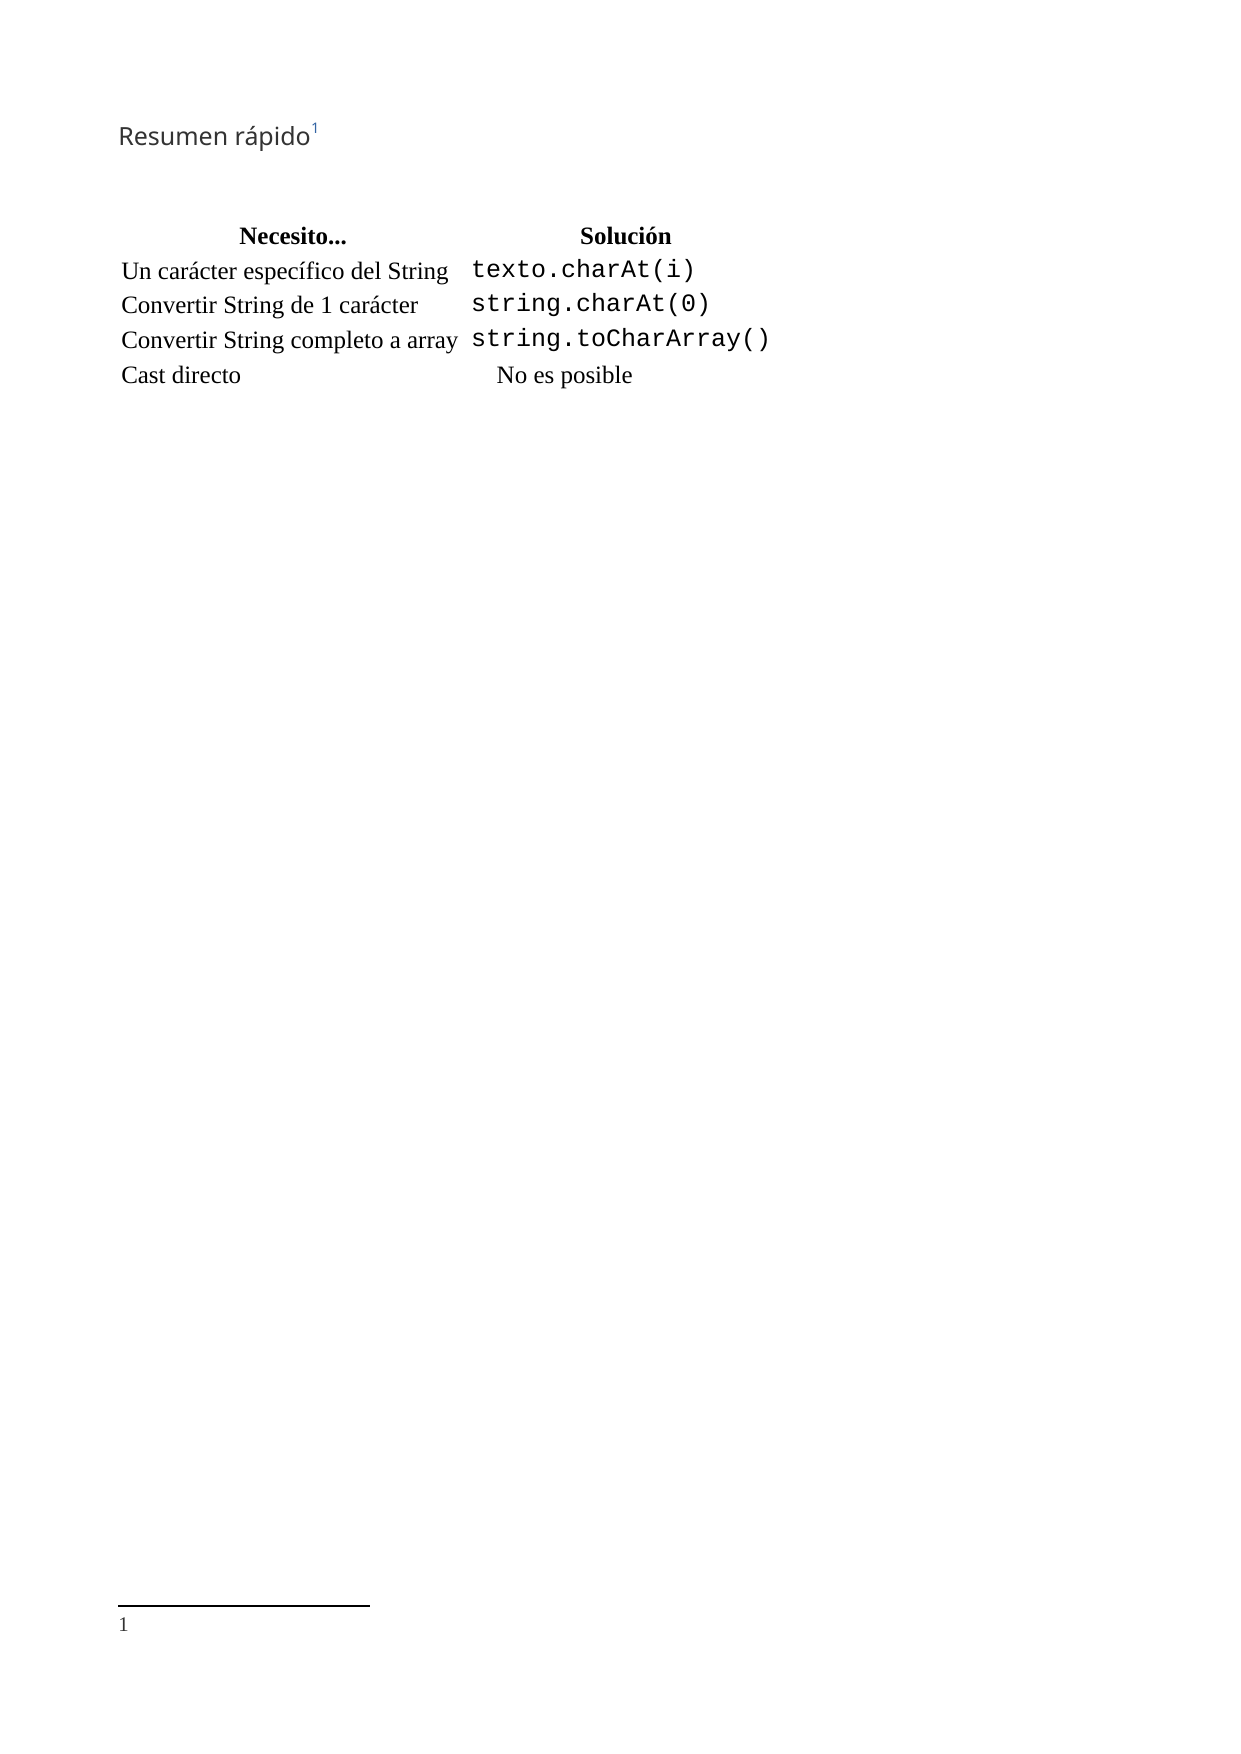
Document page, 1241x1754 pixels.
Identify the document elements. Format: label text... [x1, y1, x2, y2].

table_header Necesito... [118, 219, 468, 253]
table_cell string.charAt(0) [468, 288, 783, 322]
table_cell texto.charAt(i) [468, 253, 783, 288]
table_cell Cast directo [118, 357, 468, 391]
table_cell Un carácter específico del String [118, 253, 468, 288]
table_cell Convertir String de 1 carácter [118, 288, 468, 322]
table_header Solución [468, 219, 783, 253]
table_cell string.toCharArray() [468, 322, 783, 357]
subtitle Resumen rápido [118, 118, 1122, 152]
table_cell ❌ No es posible [468, 357, 783, 391]
table_cell Convertir String completo a array [118, 322, 468, 357]
